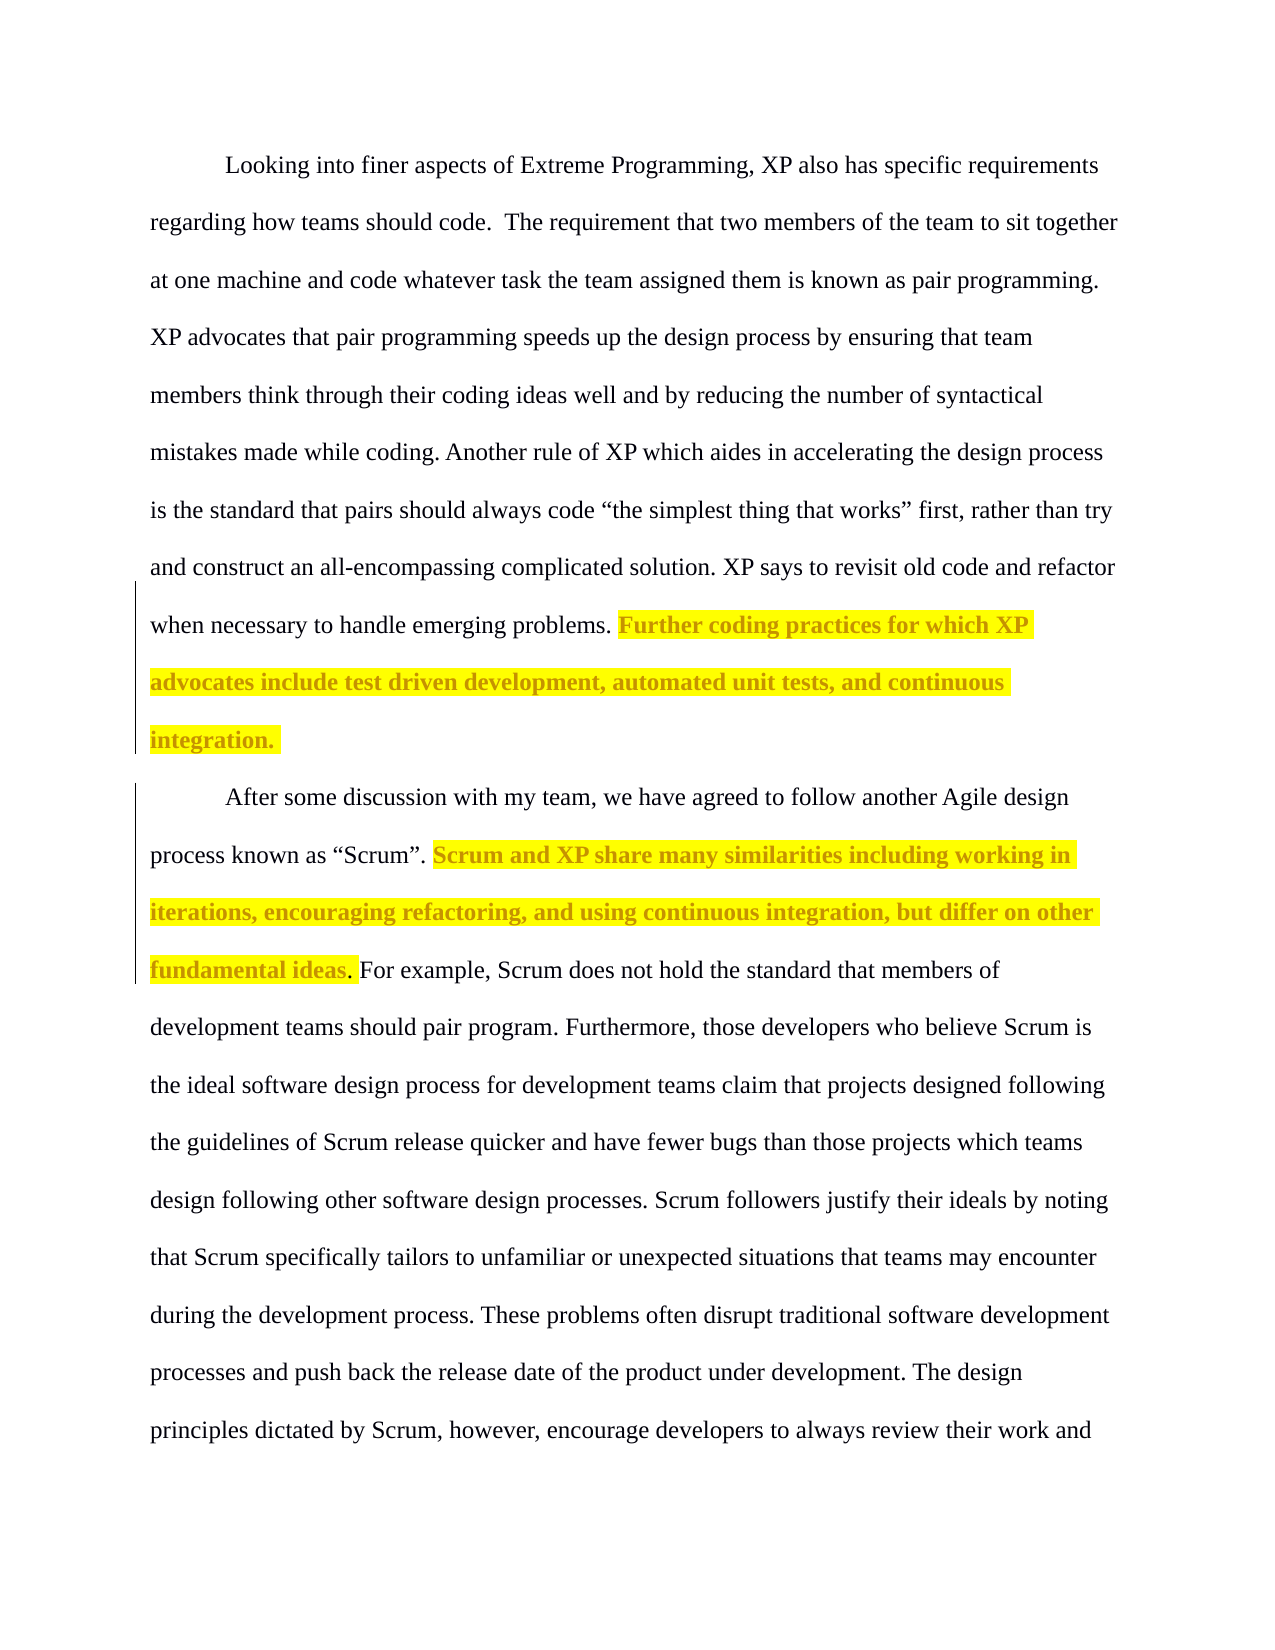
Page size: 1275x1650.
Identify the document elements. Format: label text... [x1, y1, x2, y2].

text Looking into finer aspects of Extreme Programming, XP also has specific requirements regarding how teams should code. The requirement that two members of the team to sit together at one machine and code whatever task the team assigned them is known as pair programming. XP advocates that pair programming speeds up the design process by ensuring that team members think through their coding ideas well and by reducing the number of syntactical mistakes made while coding. Another rule of XP which aides in accelerating the design process is the standard that pairs should always code “the simplest thing that works” first, rather than try and construct an all-encompassing complicated solution. XP says to revisit old code and refactor when necessary to handle emerging problems. Further coding practices for which XP advocates include test driven development, automated unit tests, and continuous integration. [150, 150, 1125, 754]
text After some discussion with my team, we have agreed to follow another Agile design process known as “Scrum”. Scrum and XP share many similarities including working in iterations, encouraging refactoring, and using continuous integration, but differ on other fundamental ideas. For example, Scrum does not hold the standard that members of development teams should pair program. Furthermore, those developers who believe Scrum is the ideal software design process for development teams claim that projects designed following the guidelines of Scrum release quicker and have fewer bugs than those projects which teams design following other software design processes. Scrum followers justify their ideals by noting that Scrum specifically tailors to unfamiliar or unexpected situations that teams may encounter during the development process. These problems often disrupt traditional software development processes and push back the release date of the product under development. The design principles dictated by Scrum, however, encourage developers to always review their work and [150, 782, 1125, 1444]
